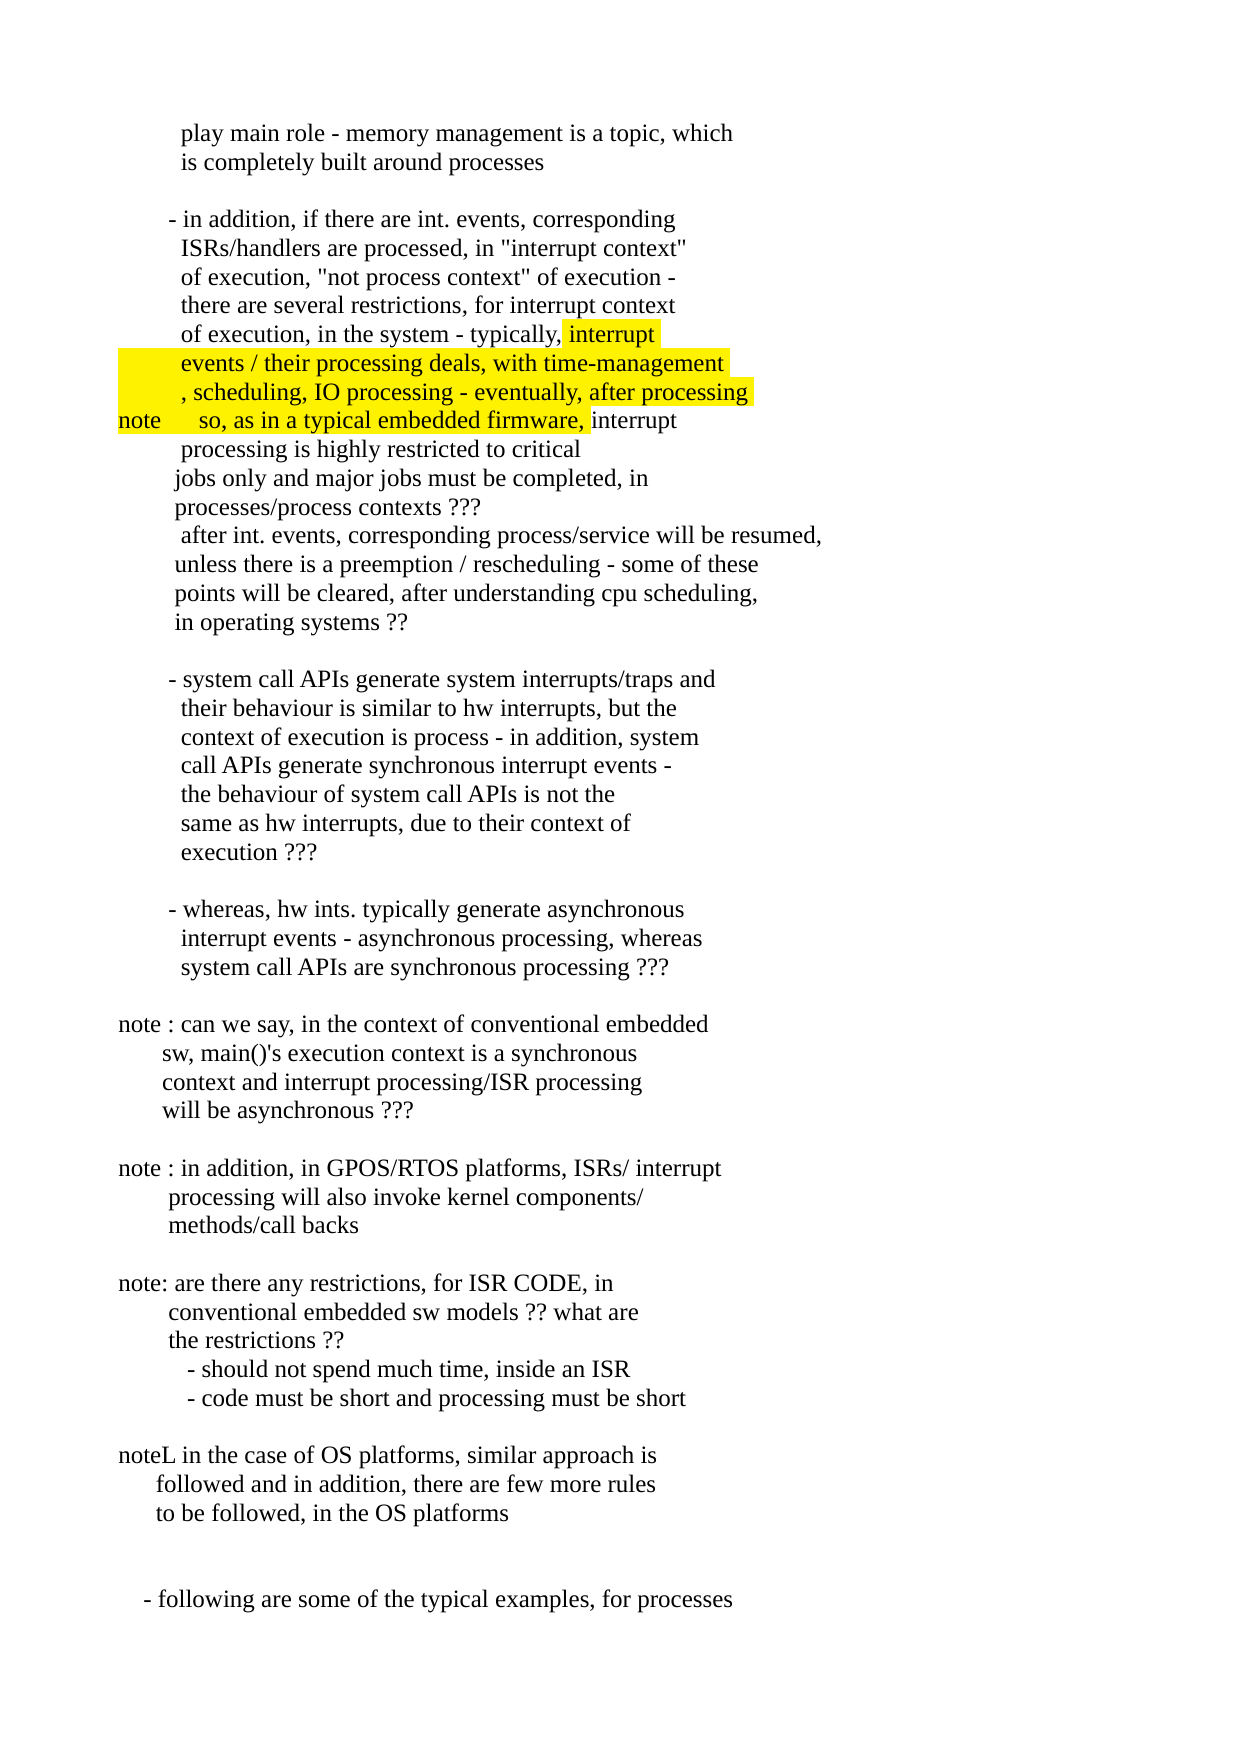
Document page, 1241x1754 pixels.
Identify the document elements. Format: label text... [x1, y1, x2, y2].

text points will be cleared, after understanding cpu scheduling, [118, 578, 1122, 607]
text jobs only and major jobs must be completed, in [118, 463, 1122, 492]
text events / their processing deals, with time-management [118, 348, 1122, 377]
text processes/process contexts ??? [118, 492, 1122, 521]
text play main role - memory management is a topic, which [118, 118, 1122, 147]
text noteL in the case of OS platforms, similar approach is [118, 1441, 1122, 1469]
text is completely built around processes [118, 147, 1122, 176]
text - should not spend much time, inside an ISR [118, 1354, 1122, 1383]
text their behaviour is similar to hw interrupts, but the [118, 693, 1122, 722]
text same as hw interrupts, due to their context of [118, 808, 1122, 837]
text - whereas, hw ints. typically generate asynchronous [118, 894, 1122, 923]
text conventional embedded sw models ?? what are [118, 1297, 1122, 1326]
text followed and in addition, there are few more rules [118, 1469, 1122, 1498]
text there are several restrictions, for interrupt context [118, 291, 1122, 319]
text of execution, "not process context" of execution - [118, 262, 1122, 291]
text after int. events, corresponding process/service will be resumed, [118, 521, 1122, 549]
text - system call APIs generate system interrupts/traps and [118, 664, 1122, 693]
text - following are some of the typical examples, for processes [118, 1584, 1122, 1613]
text note: are there any restrictions, for ISR CODE, in [118, 1268, 1122, 1297]
text the restrictions ?? [118, 1326, 1122, 1354]
text system call APIs are synchronous processing ??? [118, 952, 1122, 981]
text - code must be short and processing must be short [118, 1383, 1122, 1412]
text , scheduling, IO processing - eventually, after processing [118, 377, 1122, 406]
text call APIs generate synchronous interrupt events - [118, 751, 1122, 779]
text to be followed, in the OS platforms [118, 1498, 1122, 1527]
text sw, main()'s execution context is a synchronous [118, 1038, 1122, 1067]
text context and interrupt processing/ISR processing [118, 1067, 1122, 1096]
text interrupt events - asynchronous processing, whereas [118, 923, 1122, 952]
text processing is highly restricted to critical [118, 434, 1122, 463]
text ISRs/handlers are processed, in "interrupt context" [118, 233, 1122, 262]
text in operating systems ?? [118, 607, 1122, 636]
text of execution, in the system - typically, interrupt [118, 319, 1122, 348]
text note : in addition, in GPOS/RTOS platforms, ISRs/ interrupt [118, 1153, 1122, 1182]
text - in addition, if there are int. events, corresponding [118, 204, 1122, 233]
text the behaviour of system call APIs is not the [118, 779, 1122, 808]
text processing will also invoke kernel components/ [118, 1182, 1122, 1211]
text will be asynchronous ??? [118, 1096, 1122, 1124]
text note : can we say, in the context of conventional embedded [118, 1009, 1122, 1038]
text execution ??? [118, 837, 1122, 866]
text context of execution is process - in addition, system [118, 722, 1122, 751]
text unless there is a preemption / rescheduling - some of these [118, 549, 1122, 578]
text methods/call backs [118, 1211, 1122, 1239]
text note so, as in a typical embedded firmware, interrupt [118, 406, 1122, 434]
